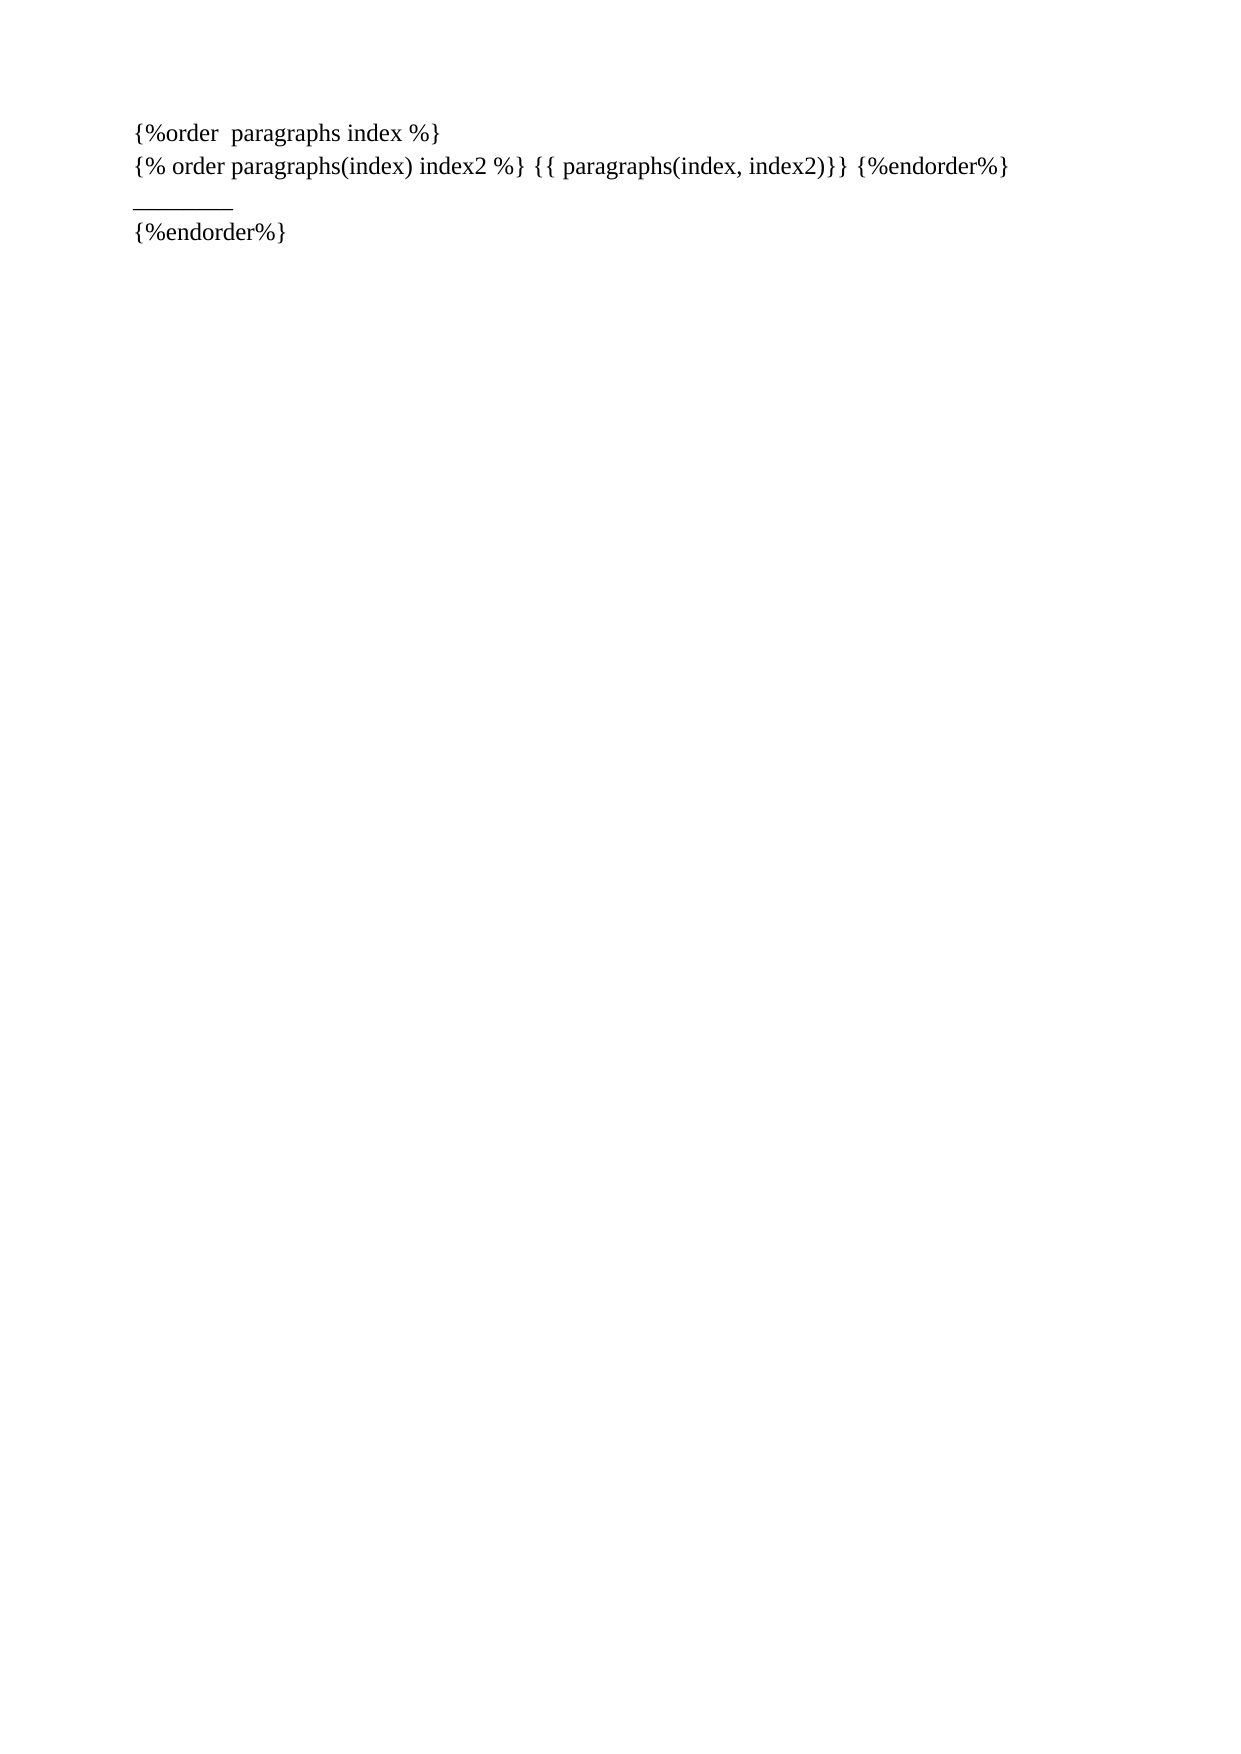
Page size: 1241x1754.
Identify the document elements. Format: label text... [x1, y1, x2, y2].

text {%endorder%} [59, 217, 1122, 246]
text {% order paragraphs(index) index2 %} {{ paragraphs(index, index2)}} {%endorder%} [59, 151, 1122, 180]
text {%order paragraphs index %} [59, 118, 1122, 147]
text ________ [59, 184, 1122, 213]
